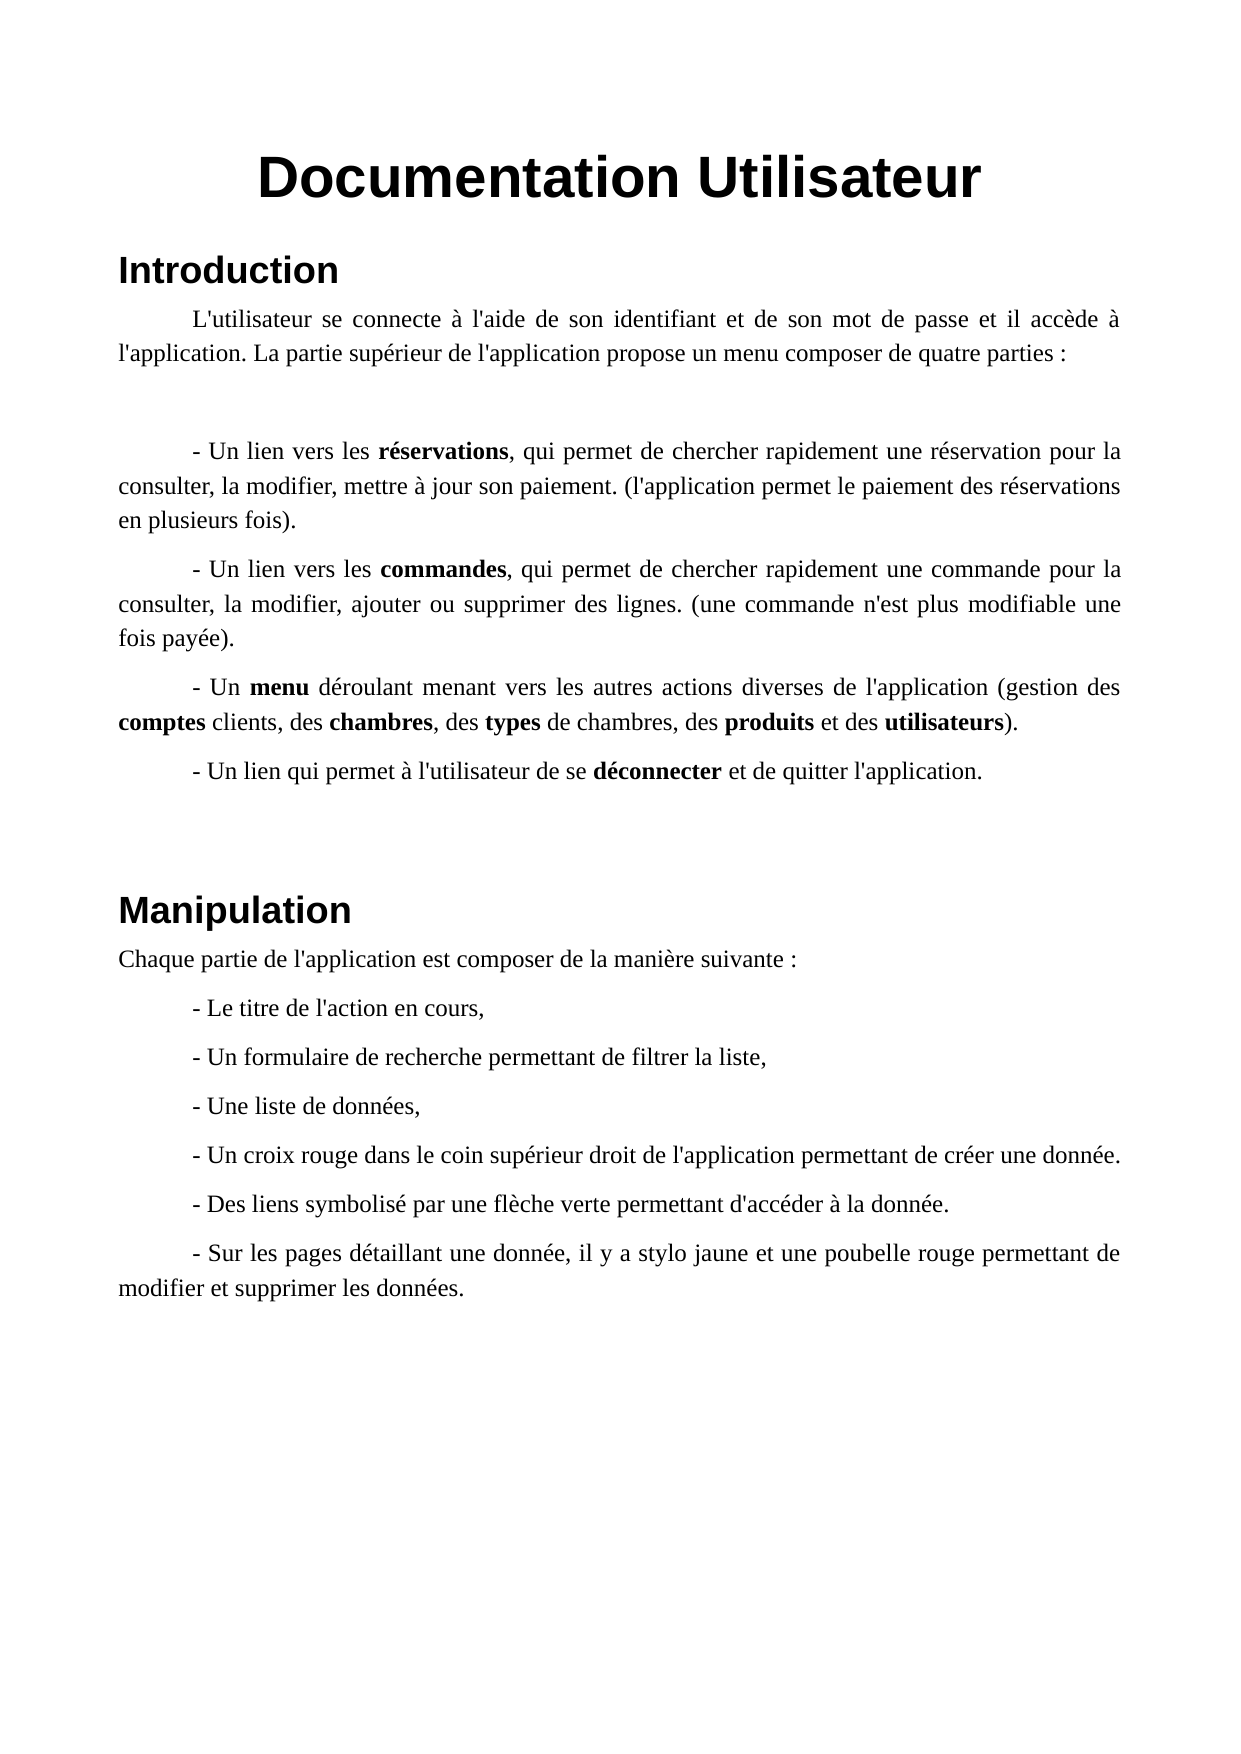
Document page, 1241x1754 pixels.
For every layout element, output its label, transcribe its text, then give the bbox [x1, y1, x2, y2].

text - Un croix rouge dans le coin supérieur droit de l'application permettant de créer une donnée. [118, 1140, 1122, 1169]
text Chaque partie de l'application est composer de la manière suivante : [118, 944, 1122, 972]
text - Un menu déroulant menant vers les autres actions diverses de l'application (gestion des comptes clients, des chambres, des types de chambres, des produits et des utilisateurs). [118, 672, 1122, 736]
subtitle Manipulation [118, 888, 1122, 931]
text - Un lien vers les commandes, qui permet de chercher rapidement une commande pour la consulter, la modifier, ajouter ou supprimer des lignes. (une commande n'est plus modifiable une fois payée). [118, 554, 1122, 652]
text - Un lien vers les réservations, qui permet de chercher rapidement une réservation pour la consulter, la modifier, mettre à jour son paiement. (l'application permet le paiement des réservations en plusieurs fois). [118, 436, 1122, 534]
text L'utilisateur se connecte à l'aide de son identifiant et de son mot de passe et il accède à l'application. La partie supérieur de l'application propose un menu composer de quatre parties : [118, 304, 1122, 367]
text - Sur les pages détaillant une donnée, il y a stylo jaune et une poubelle rouge permettant de modifier et supprimer les données. [118, 1238, 1122, 1301]
text - Des liens symbolisé par une flèche verte permettant d'accéder à la donnée. [118, 1189, 1122, 1218]
text - Le titre de l'action en cours, [118, 993, 1122, 1022]
text - Un lien qui permet à l'utilisateur de se déconnecter et de quitter l'application. [118, 756, 1122, 785]
title Documentation Utilisateur [118, 143, 1122, 210]
text - Un formulaire de recherche permettant de filtrer la liste, [118, 1042, 1122, 1071]
text - Une liste de données, [118, 1091, 1122, 1120]
subtitle Introduction [118, 248, 1122, 291]
